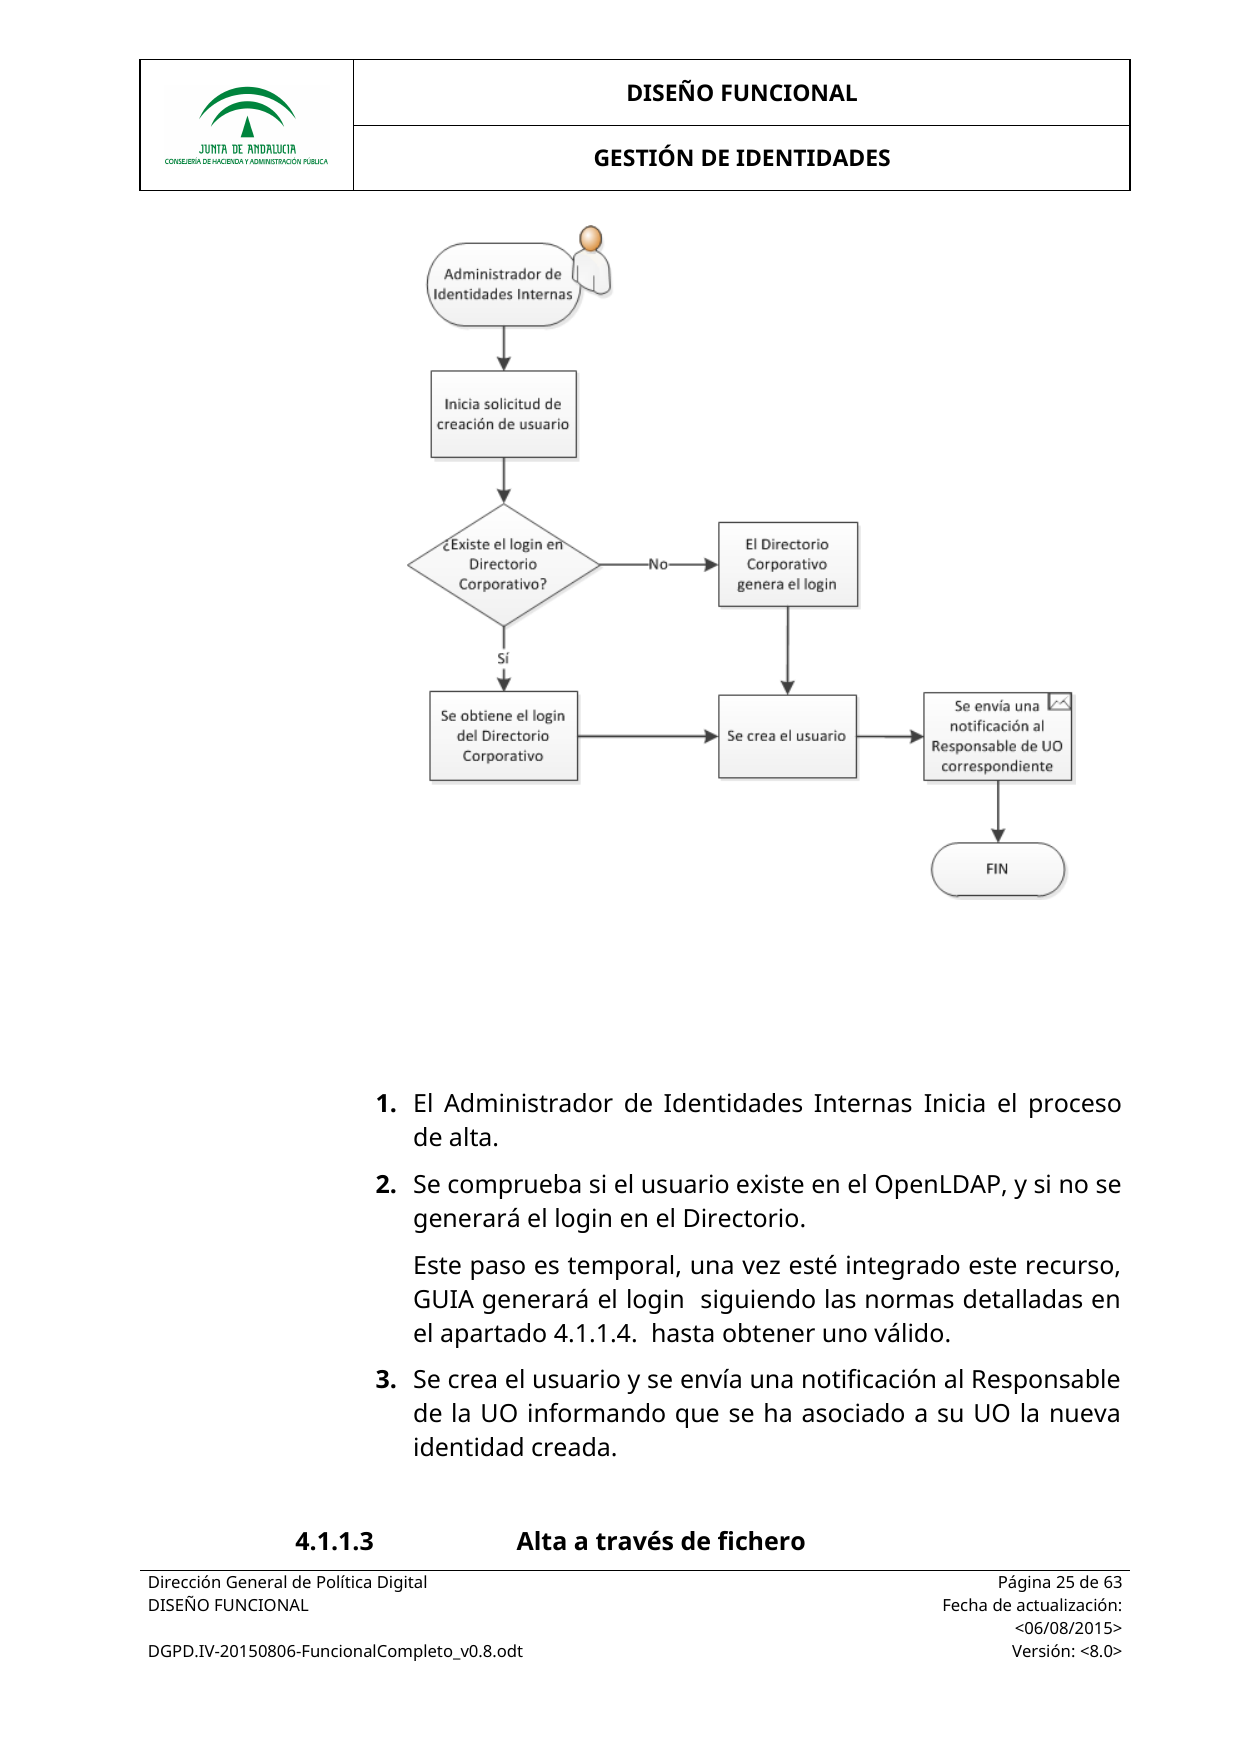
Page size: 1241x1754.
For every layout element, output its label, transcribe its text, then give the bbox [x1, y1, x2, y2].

list Se comprueba si el usuario existe en el OpenLDAP, y si no se generará el login en el Directorio. [375, 1167, 1122, 1235]
text 4.1.1.3 Alta a través de fichero [148, 1523, 1122, 1557]
list Se crea el usuario y se envía una notificación al Responsable de la UO informando que se ha asociado a su UO la nueva identidad creada. [375, 1362, 1122, 1464]
picture [164, 85, 330, 165]
picture [407, 219, 1076, 900]
list Este paso es temporal, una vez esté integrado este recurso, GUIA generará el login siguiendo las normas detalladas en el apartado 4.1.1.4. hasta obtener uno válido. [375, 1247, 1122, 1349]
list El Administrador de Identidades Internas Inicia el proceso de alta. [375, 1086, 1122, 1154]
